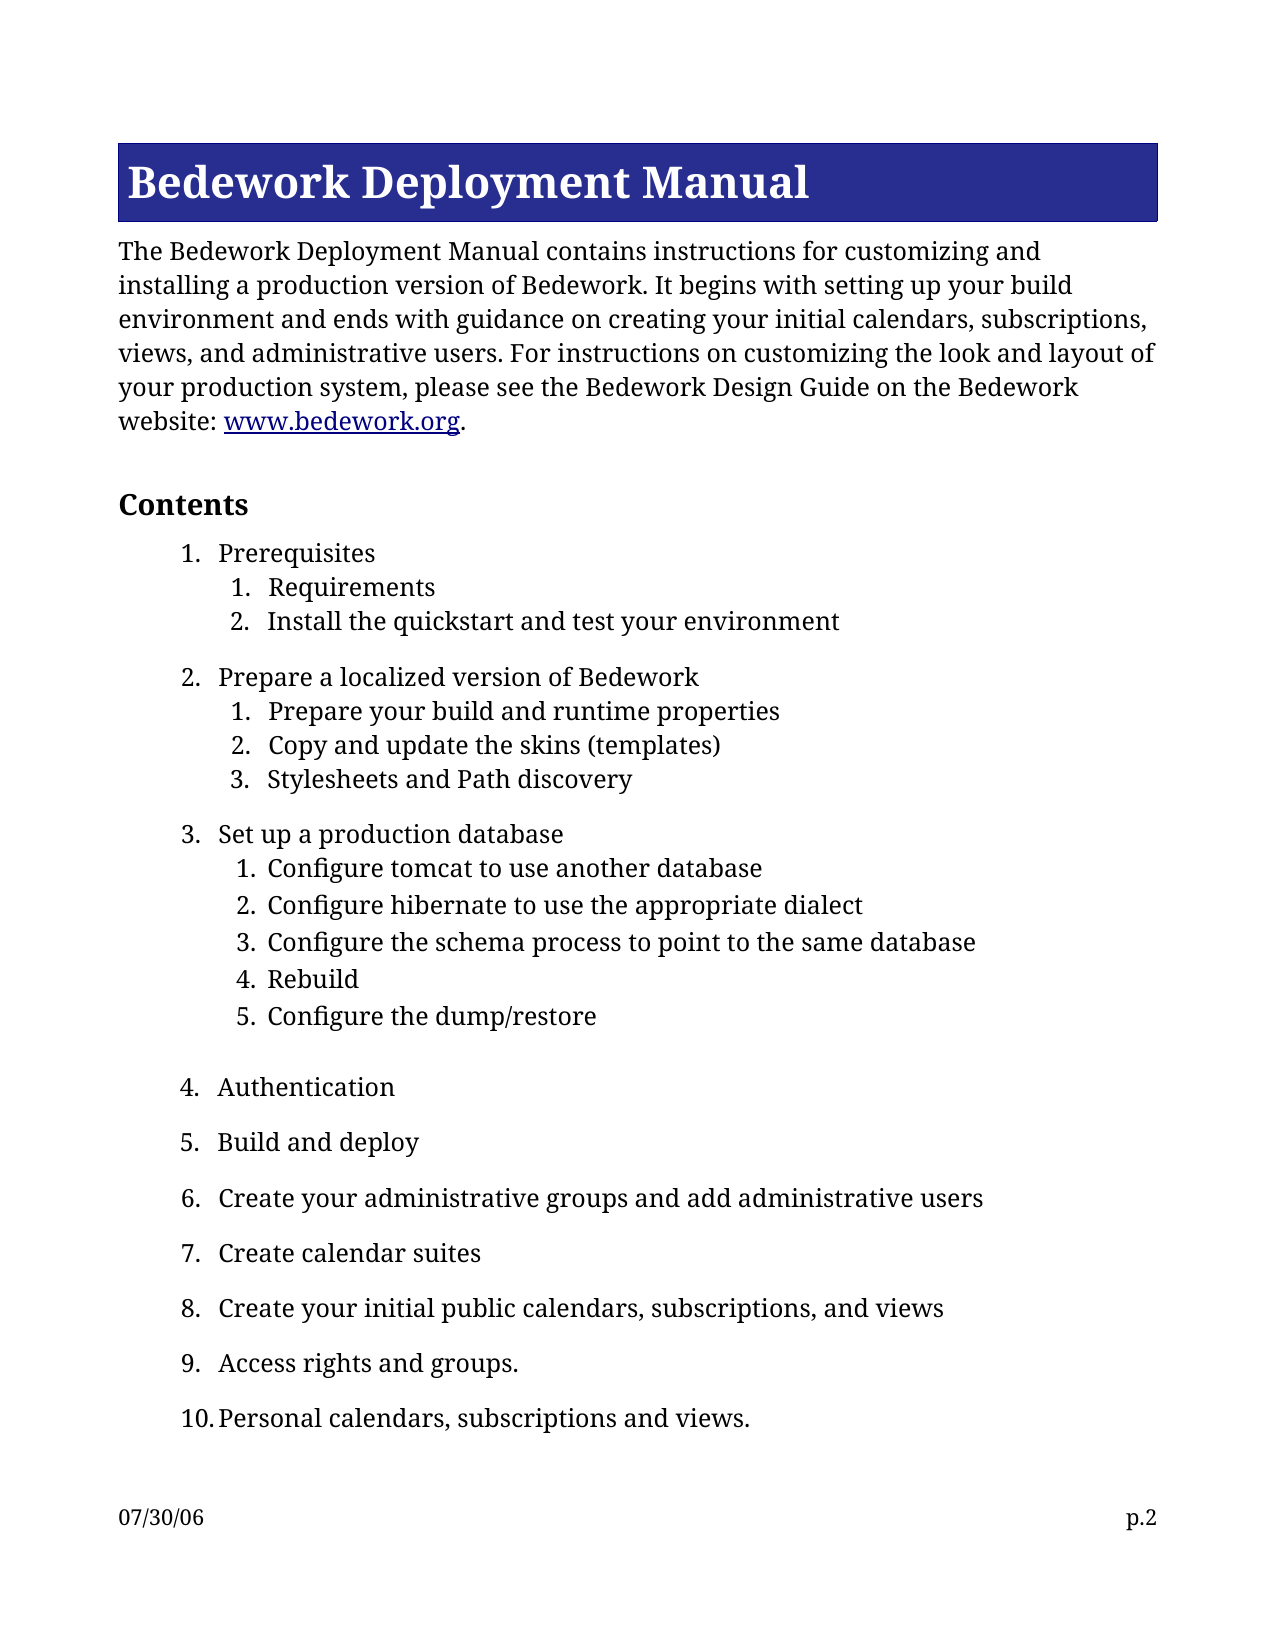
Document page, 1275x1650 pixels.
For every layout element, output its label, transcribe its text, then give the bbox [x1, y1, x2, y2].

list Authentication [192, 1070, 1157, 1104]
list Configure hibernate to use the appropriate dialect [229, 888, 1157, 922]
list Configure the schema process to point to the same database [229, 925, 1157, 959]
list Configure tomcat to use another database [229, 851, 1157, 884]
list Stylesheets and Path discovery [229, 761, 1157, 795]
list Configure the dump/restore [229, 999, 1157, 1067]
list Copy and update the skins (templates) [231, 727, 1157, 761]
text The Bedework Deployment Manual contains instructions for customizing and installing a production version of Bedework. It begins with setting up your build environment and ends with guidance on creating your initial calendars, subscriptions, views, and administrative users. For instructions on customizing the look and layout of your production system, please see the Bedework Design Guide on the Bedework website: www.bedework.org. [118, 233, 1157, 438]
list Prepare your build and runtime properties [231, 693, 1157, 727]
list Access rights and groups. [193, 1346, 1157, 1379]
list Set up a production database [193, 816, 1157, 851]
list Requirements [231, 570, 1157, 604]
subtitle Contents [118, 484, 1157, 523]
list Create calendar suites [193, 1235, 1157, 1269]
list Install the quickstart and test your environment [229, 604, 1157, 638]
list Rebuild [229, 962, 1157, 996]
list Prerequisites [193, 536, 1157, 570]
subtitle Bedework Deployment Manual [119, 144, 1157, 221]
list Build and deploy [192, 1125, 1157, 1159]
list Personal calendars, subscriptions and views. [193, 1401, 1157, 1435]
list Create your initial public calendars, subscriptions, and views [193, 1290, 1157, 1324]
list Prepare a localized version of Bedework [193, 659, 1157, 693]
list Create your administrative groups and add administrative users [193, 1180, 1157, 1214]
